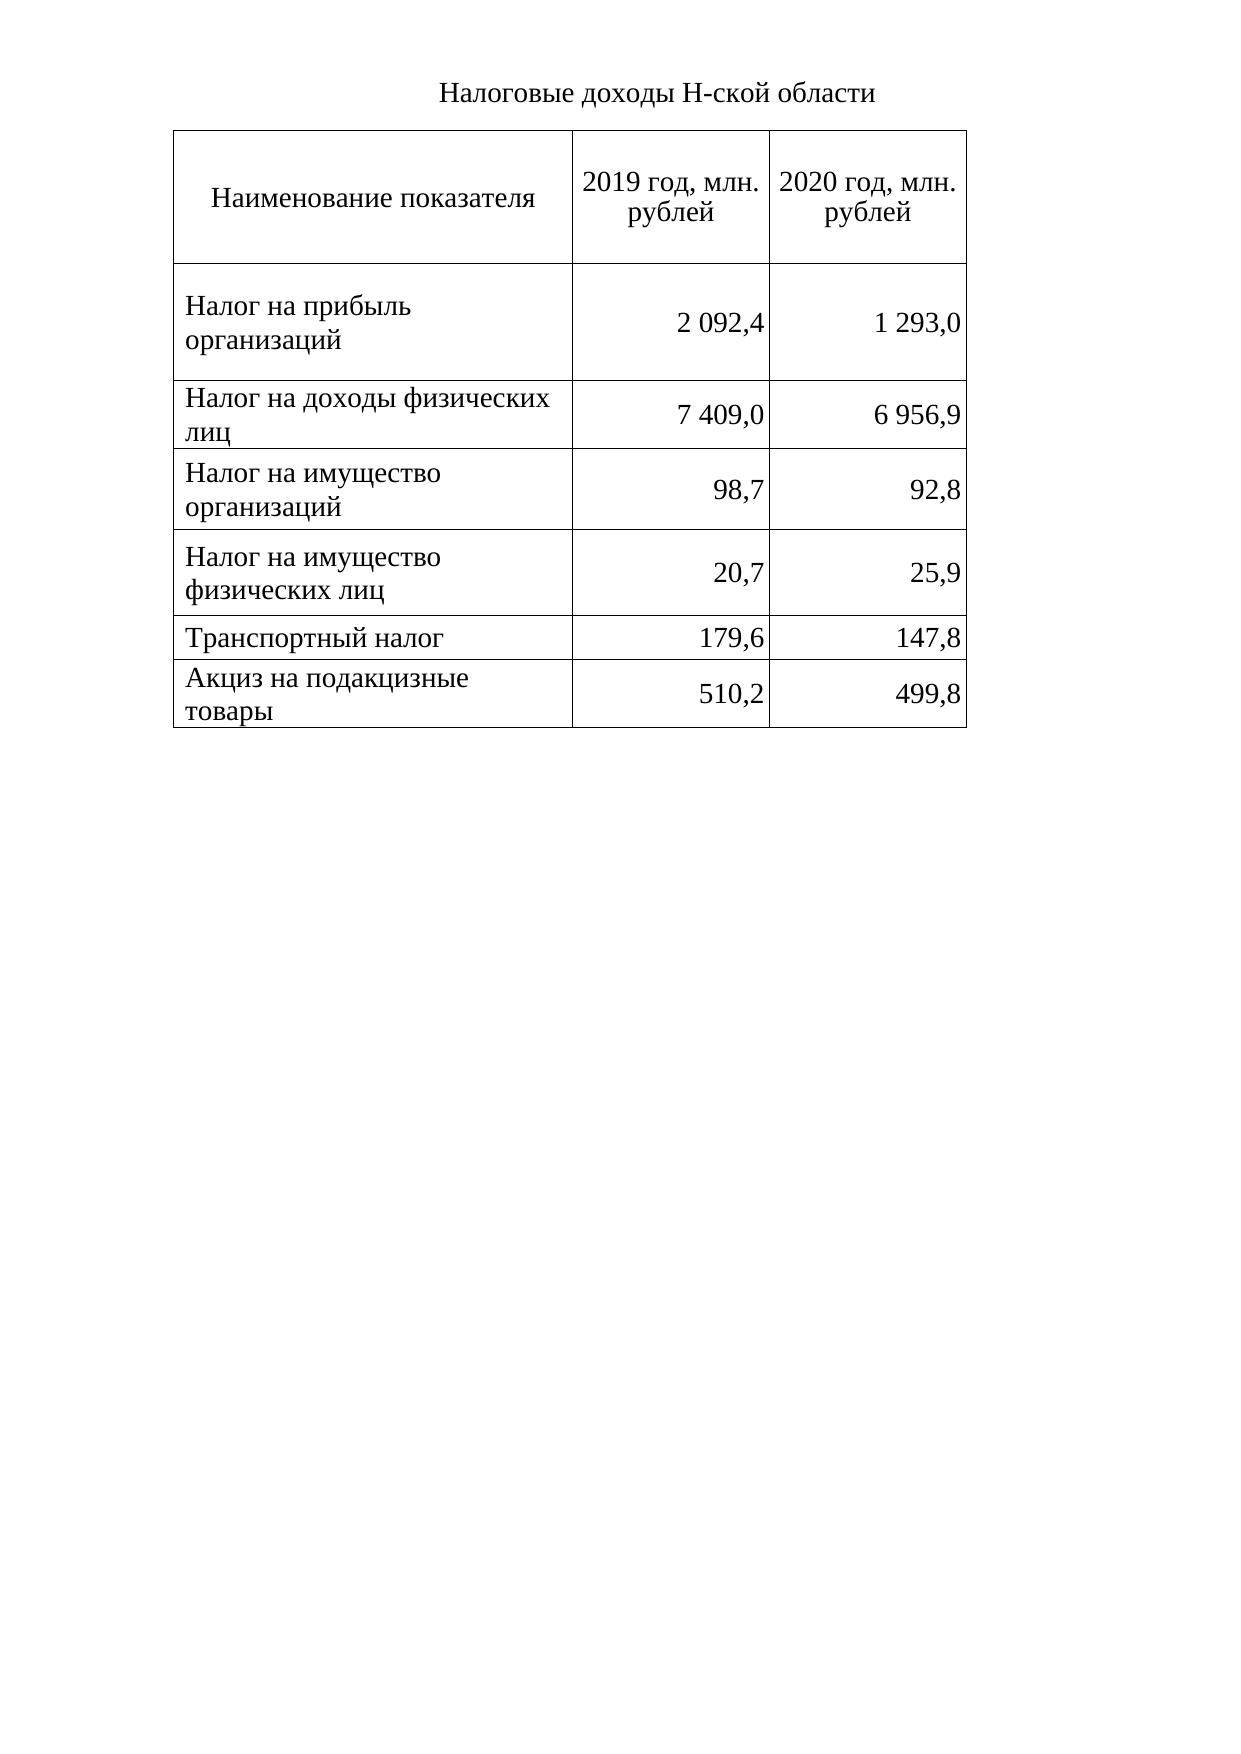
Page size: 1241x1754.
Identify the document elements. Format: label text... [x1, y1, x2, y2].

table_header 2020 год, млн. рублей [770, 131, 966, 263]
table_cell Транспортный налог [174, 616, 572, 659]
table_cell 179,6 [573, 616, 769, 659]
table_header 2019 год, млн. рублей [573, 131, 769, 263]
table_cell 98,7 [573, 449, 769, 529]
table_cell 20,7 [573, 530, 769, 615]
table_cell 92,8 [770, 449, 966, 529]
table_cell 2 092,4 [573, 264, 769, 379]
table_cell 7 409,0 [573, 381, 769, 448]
table_cell Налог на доходы физических лиц [174, 381, 572, 448]
table_cell 6 956,9 [770, 381, 966, 448]
table_cell Налог на имущество организаций [174, 449, 572, 529]
table_cell 1 293,0 [770, 264, 966, 379]
table_cell Налог на прибыль организаций [174, 264, 572, 379]
table_cell Акциз на подакцизные товары [174, 660, 572, 727]
table_cell 25,9 [770, 530, 966, 615]
table_cell 510,2 [573, 660, 769, 727]
table_header Наименование показателя [174, 131, 572, 263]
table_cell Налог на имущество физических лиц [174, 530, 572, 615]
table_cell 147,8 [770, 616, 966, 659]
text Налоговые доходы Н-ской области [162, 75, 1152, 108]
table_cell 499,8 [770, 660, 966, 727]
